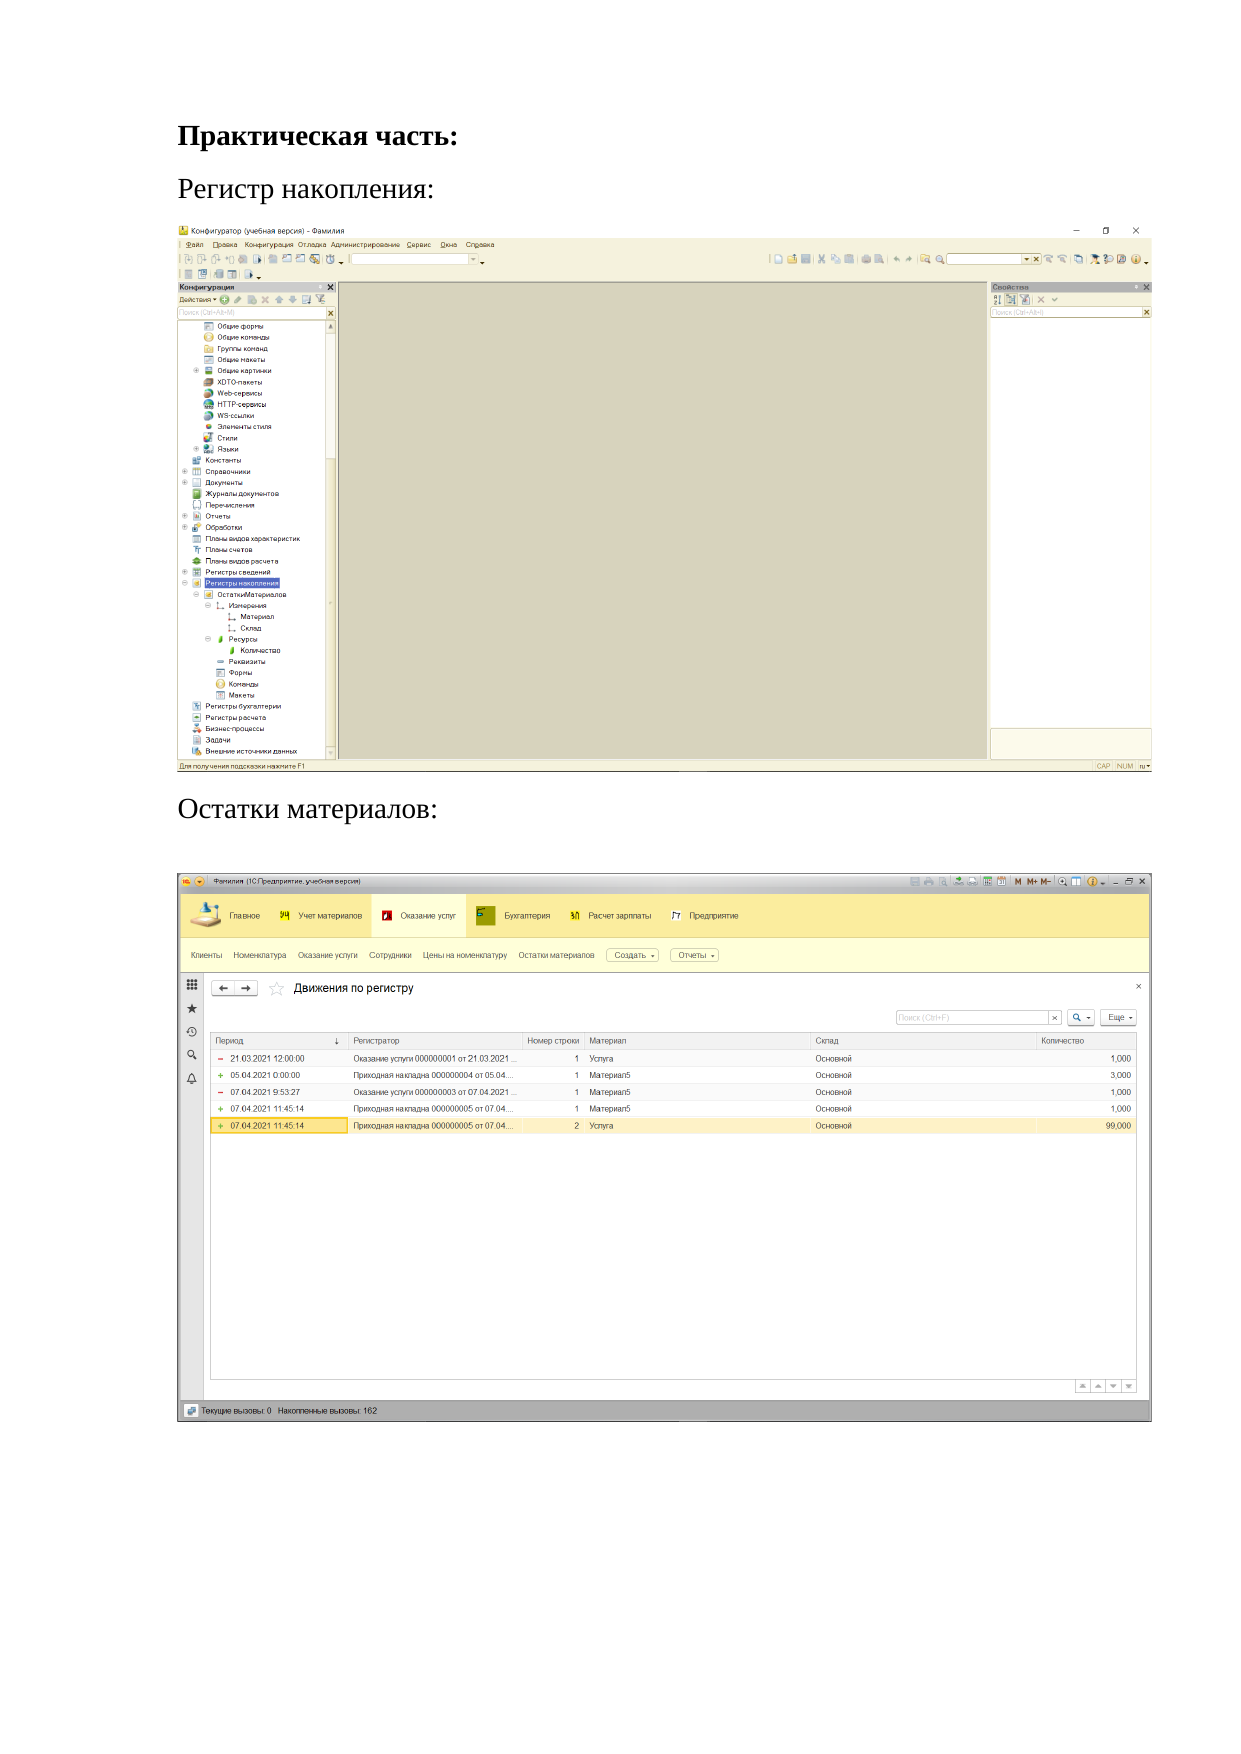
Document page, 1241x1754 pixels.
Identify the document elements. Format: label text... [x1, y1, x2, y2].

text Остатки материалов: [177, 791, 1152, 824]
text Практическая часть: [177, 118, 1152, 152]
picture [177, 223, 1152, 772]
text Регистр накопления: [177, 171, 1152, 204]
picture [177, 873, 1152, 1422]
